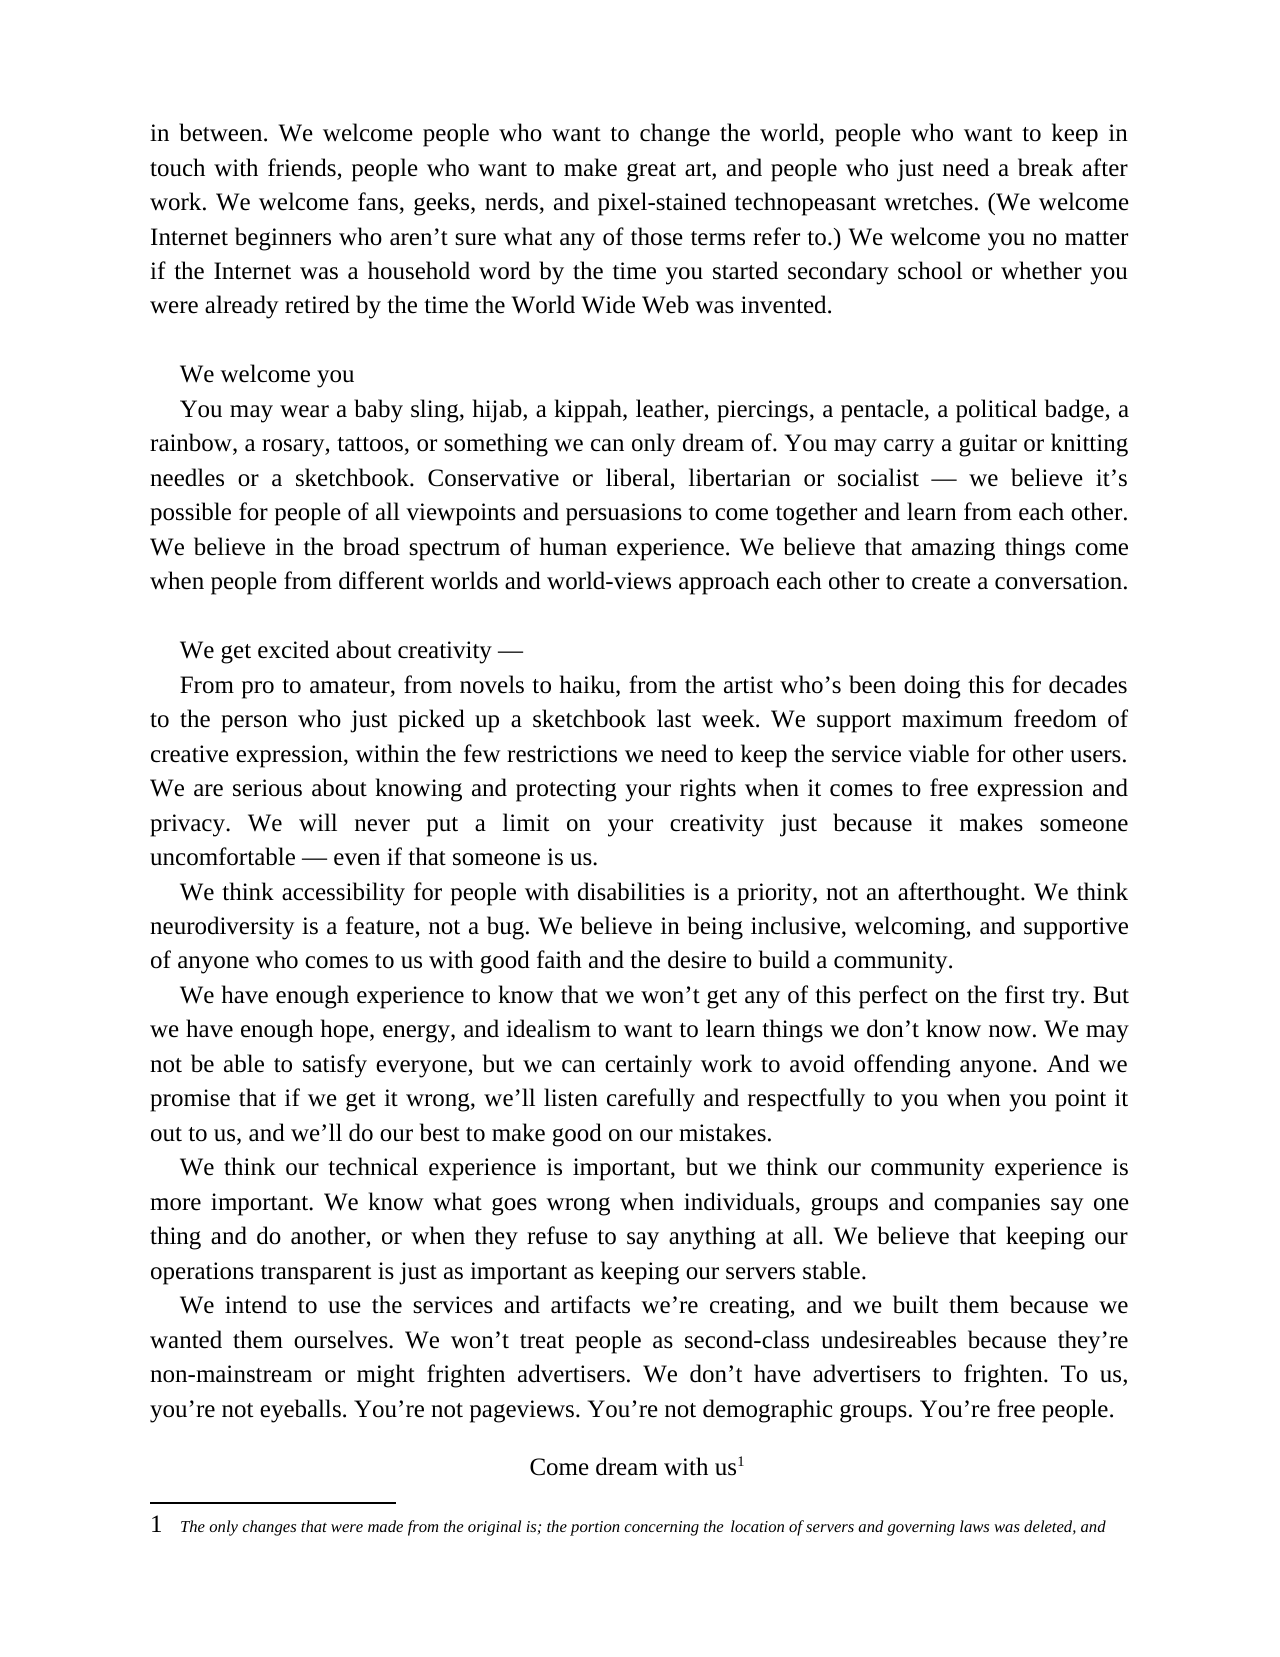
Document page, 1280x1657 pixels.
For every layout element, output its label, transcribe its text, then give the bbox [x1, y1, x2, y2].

text The only changes that were made from the original is; the portion concerning the location of servers and governing laws was deleted, and [150, 1509, 1130, 1538]
text We think accessibility for people with disabilities is a priority, not an afterthought. We think neurodiversity is a feature, not a bug. We believe in being inclusive, welcoming, and supportive of anyone who comes to us with good faith and the desire to build a community. [150, 877, 1130, 974]
text We think our technical experience is important, but we think our community experience is more important. We know what goes wrong when individuals, groups and companies say one thing and do another, or when they refuse to say anything at all. We believe that keeping our operations transparent is just as important as keeping our servers stable. [150, 1152, 1130, 1285]
text in between. We welcome people who want to change the world, people who want to keep in touch with friends, people who want to make great art, and people who just need a break after work. We welcome fans, geeks, nerds, and pixel-stained technopeasant wretches. (We welcome Internet beginners who aren’t sure what any of those terms refer to.) We welcome you no matter if the Internet was a household word by the time you started secondary school or whether you were already retired by the time the World Wide Web was invented. [150, 118, 1130, 319]
text We intend to use the services and artifacts we’re creating, and we built them because we wanted them ourselves. We won’t treat people as second-class undesireables because they’re non-mainstream or might frighten advertisers. We don’t have advertisers to frighten. To us, you’re not eyeballs. You’re not pageviews. You’re not demographic groups. You’re free people. [150, 1290, 1130, 1423]
text You may wear a baby sling, hijab, a kippah, leather, piercings, a pentacle, a political badge, a rainbow, a rosary, tattoos, or something we can only dream of. You may carry a guitar or knitting needles or a sketchbook. Conservative or liberal, libertarian or socialist — we believe it’s possible for people of all viewpoints and persuasions to come together and learn from each other. We believe in the broad spectrum of human experience. We believe that amazing things come when people from different worlds and world-views approach each other to create a conversation. [150, 394, 1130, 595]
text From pro to amateur, from novels to haiku, from the artist who’s been doing this for decades to the person who just picked up a sketchbook last week. We support maximum freedom of creative expression, within the few restrictions we need to keep the service viable for other users. We are serious about knowing and protecting your rights when it comes to free expression and privacy. We will never put a limit on your creativity just because it makes someone uncomfortable — even if that someone is us. [150, 670, 1130, 871]
text We welcome you [150, 359, 1130, 388]
text We get excited about creativity — [150, 635, 1130, 664]
text Come dream with us [150, 1452, 1130, 1481]
text We have enough experience to know that we won’t get any of this perfect on the first try. But we have enough hope, energy, and idealism to want to learn things we don’t know now. We may not be able to satisfy everyone, but we can certainly work to avoid offending anyone. And we promise that if we get it wrong, we’ll listen carefully and respectfully to you when you point it out to us, and we’ll do our best to make good on our mistakes. [150, 980, 1130, 1147]
